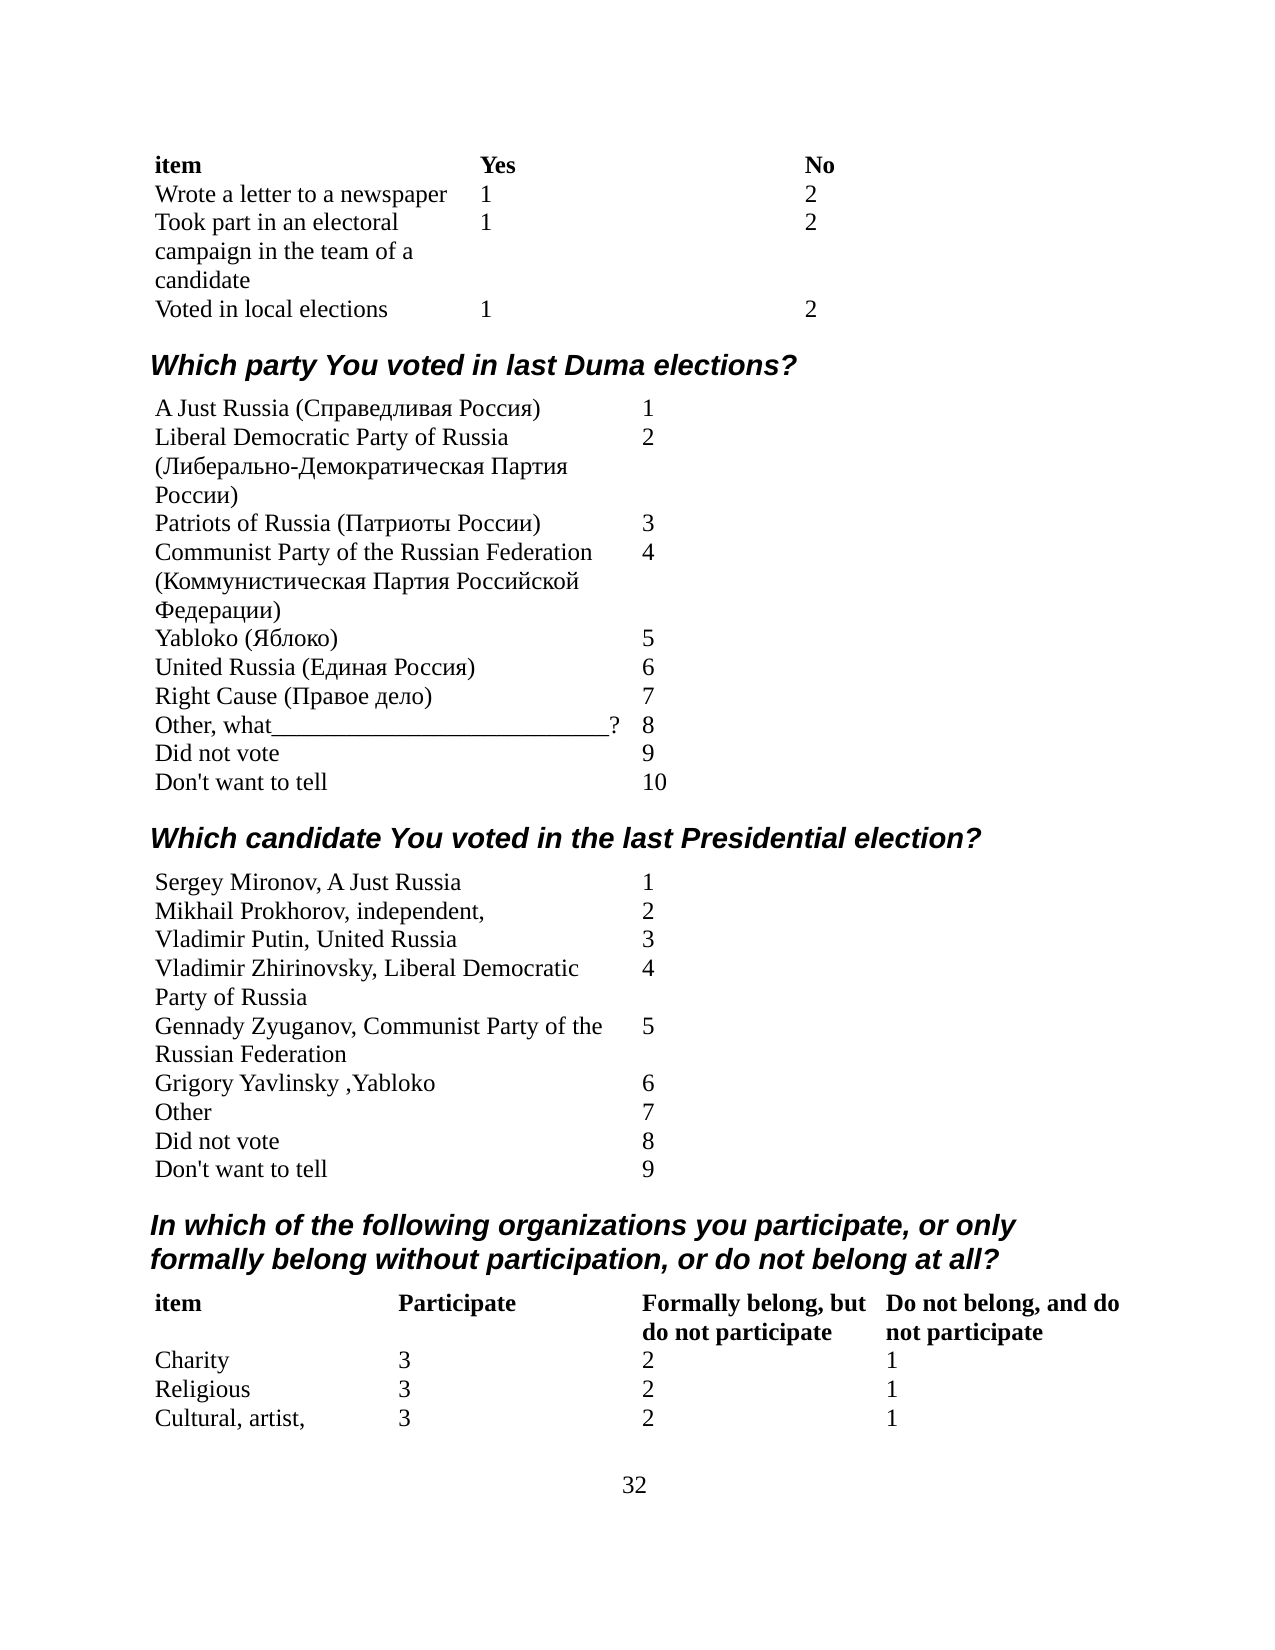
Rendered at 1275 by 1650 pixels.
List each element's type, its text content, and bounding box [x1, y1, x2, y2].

table_header Formally belong, but do not participate [638, 1288, 881, 1345]
subtitle In which of the following organizations you participate, or only formally belong without participation, or do not belong at all? [150, 1208, 1125, 1275]
table_header 1 [638, 394, 1125, 422]
subtitle Which candidate You voted in the last Presidential election? [150, 821, 1125, 854]
table_cell 2 [638, 1374, 881, 1403]
table_cell Charity [150, 1345, 394, 1374]
table_header 1 [638, 867, 1125, 896]
table_cell 10 [638, 767, 1125, 796]
table_cell 1 [881, 1345, 1125, 1374]
table_cell Other, what___________________________? [150, 710, 637, 738]
table_cell 3 [394, 1345, 637, 1374]
table_cell 6 [638, 652, 1125, 681]
table_cell 3 [394, 1374, 637, 1403]
table_cell Gennady Zyuganov, Communist Party of the Russian Federation [150, 1011, 637, 1068]
table_cell 5 [638, 1011, 1125, 1068]
subtitle Which party You voted in last Duma elections? [150, 347, 1125, 381]
table_cell 3 [638, 509, 1125, 537]
table_cell Did not vote [150, 1126, 637, 1154]
table_cell Religious [150, 1374, 394, 1403]
table_cell Don't want to tell [150, 1155, 637, 1183]
table_cell Right Cause (Правое дело) [150, 681, 637, 710]
table_cell Took part in an electoral campaign in the team of a candidate [150, 208, 475, 294]
table_cell United Russia (Единая Россия) [150, 652, 637, 681]
table_cell 9 [638, 739, 1125, 767]
table_cell 2 [638, 1345, 881, 1374]
table_cell Vladimir Zhirinovsky, Liberal Democratic Party of Russia [150, 953, 637, 1011]
table_cell 4 [638, 953, 1125, 1011]
table_cell 3 [394, 1403, 637, 1432]
table_cell 2 [638, 1403, 881, 1432]
table_header Do not belong, and do not participate [881, 1288, 1125, 1345]
table_cell 1 [881, 1374, 1125, 1403]
table_cell 3 [638, 925, 1125, 953]
table_cell Did not vote [150, 739, 637, 767]
table_cell Voted in local elections [150, 294, 475, 322]
table_cell 7 [638, 1097, 1125, 1126]
table_cell 1 [475, 294, 800, 322]
table_cell Patriots of Russia (Патриоты России) [150, 509, 637, 537]
table_cell Mikhail Prokhorov, independent, [150, 896, 637, 924]
table_cell 6 [638, 1068, 1125, 1097]
table_header A Just Russia (Справедливая Россия) [150, 394, 637, 422]
table_cell 8 [638, 710, 1125, 738]
table_cell Liberal Democratic Party of Russia (Либерально-Демократическая Партия России) [150, 422, 637, 508]
table_cell 2 [800, 208, 1125, 294]
table_cell 2 [800, 294, 1125, 322]
table_cell Other [150, 1097, 637, 1126]
table_cell 9 [638, 1155, 1125, 1183]
table_cell 1 [881, 1403, 1125, 1432]
table_header Yes [475, 150, 800, 179]
table_cell 2 [638, 896, 1125, 924]
table_header item [150, 150, 475, 179]
table_cell Grigory Yavlinsky ,Yabloko [150, 1068, 637, 1097]
table_header item [150, 1288, 394, 1345]
table_header Participate [394, 1288, 637, 1345]
table_cell Don't want to tell [150, 767, 637, 796]
table_cell 5 [638, 624, 1125, 652]
table_cell 1 [475, 179, 800, 207]
table_header No [800, 150, 1125, 179]
table_cell 7 [638, 681, 1125, 710]
table_cell 8 [638, 1126, 1125, 1154]
table_cell Communist Party of the Russian Federation (Коммунистическая Партия Российской Федерации) [150, 537, 637, 623]
table_cell Cultural, artist, [150, 1403, 394, 1432]
table_cell Vladimir Putin, United Russia [150, 925, 637, 953]
table_header Sergey Mironov, A Just Russia [150, 867, 637, 896]
table_cell 1 [475, 208, 800, 294]
table_cell Wrote a letter to a newspaper [150, 179, 475, 207]
table_cell 2 [800, 179, 1125, 207]
table_cell Yabloko (Яблоко) [150, 624, 637, 652]
table_cell 2 [638, 422, 1125, 508]
table_cell 4 [638, 537, 1125, 623]
